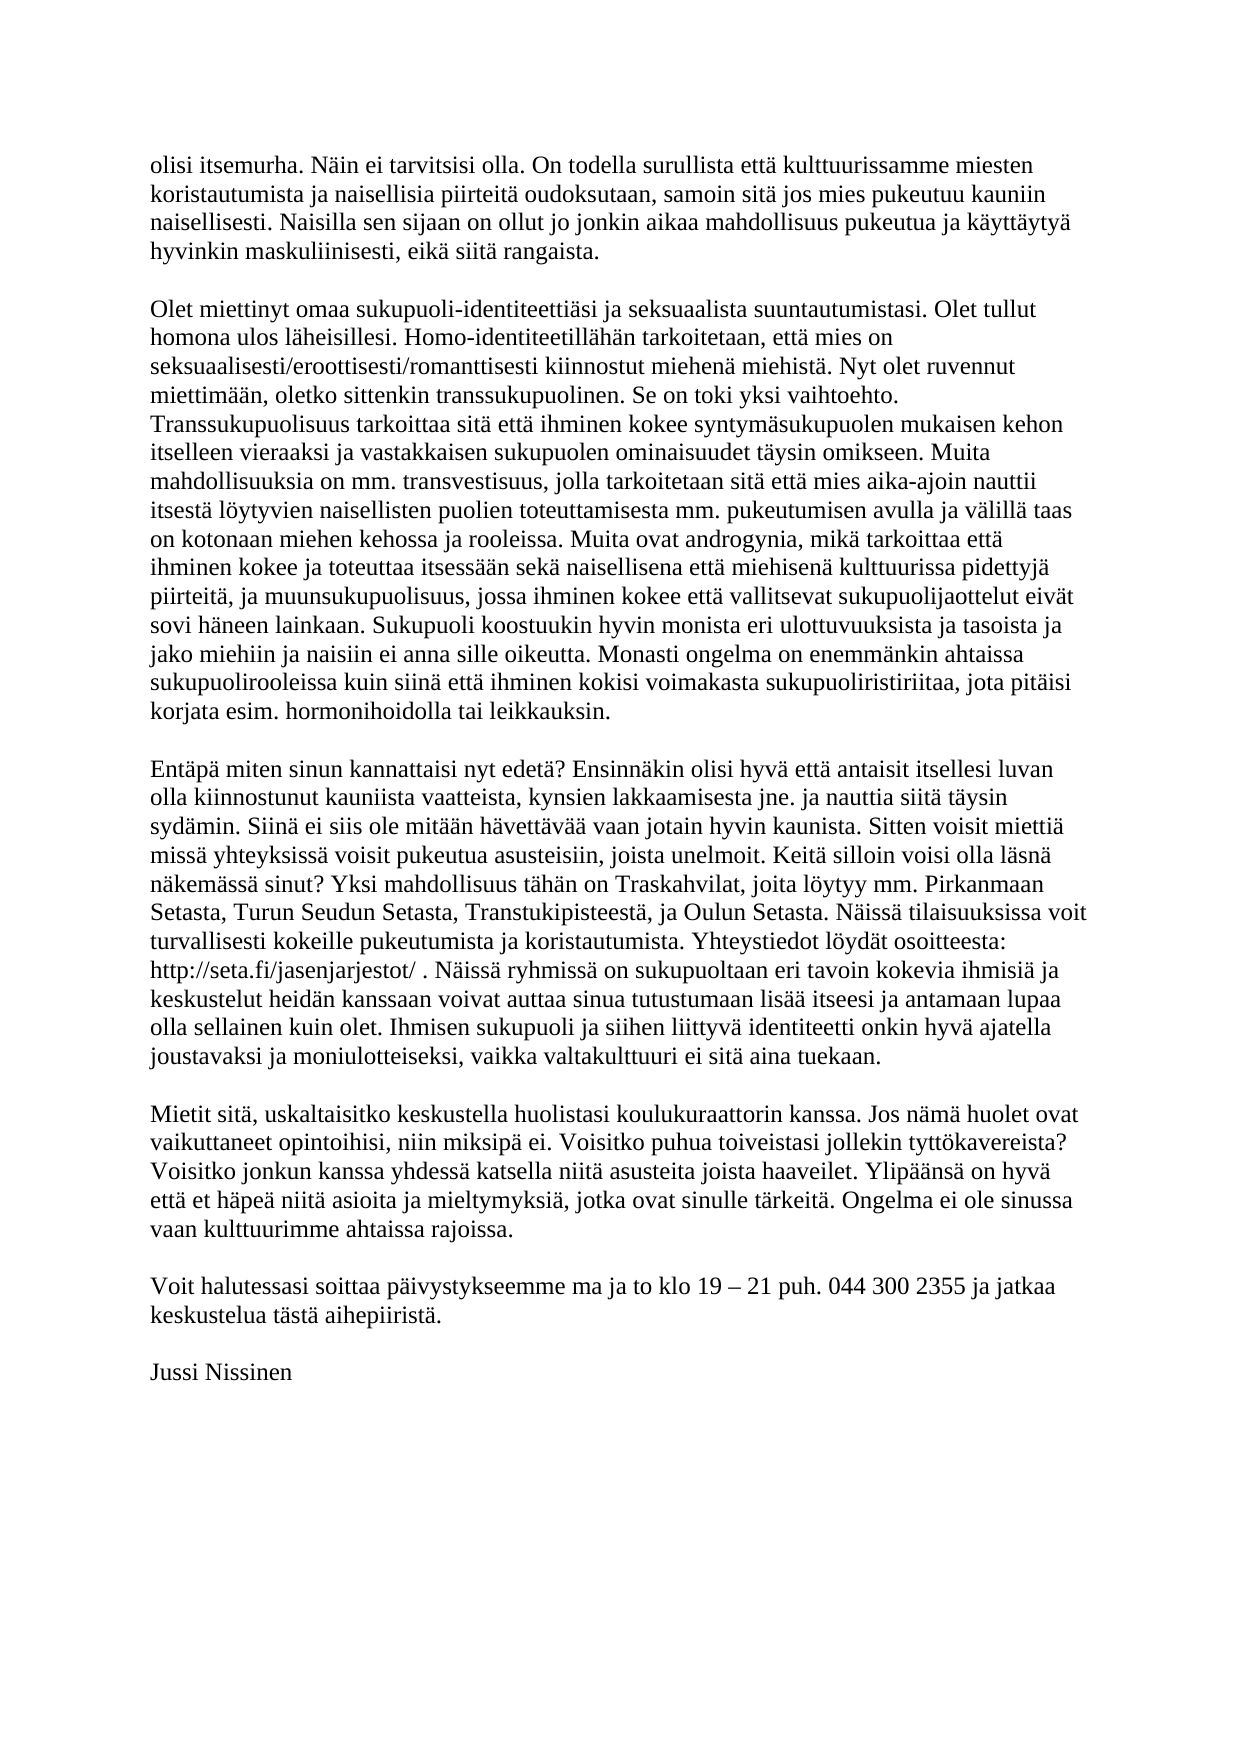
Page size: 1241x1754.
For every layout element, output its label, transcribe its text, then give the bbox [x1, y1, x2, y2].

text olisi itsemurha. Näin ei tarvitsisi olla. On todella surullista että kulttuurissamme miesten koristautumista ja naisellisia piirteitä oudoksutaan, samoin sitä jos mies pukeutuu kauniin naisellisesti. Naisilla sen sijaan on ollut jo jonkin aikaa mahdollisuus pukeutua ja käyttäytyä hyvinkin maskuliinisesti, eikä siitä rangaista. Olet miettinyt omaa sukupuoli-identiteettiäsi ja seksuaalista suuntautumistasi. Olet tullut homona ulos läheisillesi. Homo-identiteetillähän tarkoitetaan, että mies on seksuaalisesti/eroottisesti/romanttisesti kiinnostut miehenä miehistä. Nyt olet ruvennut miettimään, oletko sittenkin transsukupuolinen. Se on toki yksi vaihtoehto. Transsukupuolisuus tarkoittaa sitä että ihminen kokee syntymäsukupuolen mukaisen kehon itselleen vieraaksi ja vastakkaisen sukupuolen ominaisuudet täysin omikseen. Muita mahdollisuuksia on mm. transvestisuus, jolla tarkoitetaan sitä että mies aika-ajoin nauttii itsestä löytyvien naisellisten puolien toteuttamisesta mm. pukeutumisen avulla ja välillä taas on kotonaan miehen kehossa ja rooleissa. Muita ovat androgynia, mikä tarkoittaa että ihminen kokee ja toteuttaa itsessään sekä naisellisena että miehisenä kulttuurissa pidettyjä piirteitä, ja muunsukupuolisuus, jossa ihminen kokee että vallitsevat sukupuolijaottelut eivät sovi häneen lainkaan. Sukupuoli koostuukin hyvin monista eri ulottuvuuksista ja tasoista ja jako miehiin ja naisiin ei anna sille oikeutta. Monasti ongelma on enemmänkin ahtaissa sukupuolirooleissa kuin siinä että ihminen kokisi voimakasta sukupuoliristiriitaa, jota pitäisi korjata esim. hormonihoidolla tai leikkauksin. Entäpä miten sinun kannattaisi nyt edetä? Ensinnäkin olisi hyvä että antaisit itsellesi luvan olla kiinnostunut kauniista vaatteista, kynsien lakkaamisesta jne. ja nauttia siitä täysin sydämin. Siinä ei siis ole mitään hävettävää vaan jotain hyvin kaunista. Sitten voisit miettiä missä yhteyksissä voisit pukeutua asusteisiin, joista unelmoit. Keitä silloin voisi olla läsnä näkemässä sinut? Yksi mahdollisuus tähän on Traskahvilat, joita löytyy mm. Pirkanmaan Setasta, Turun Seudun Setasta, Transtukipisteestä, ja Oulun Setasta. Näissä tilaisuuksissa voit turvallisesti kokeille pukeutumista ja koristautumista. Yhteystiedot löydät osoitteesta: http://seta.fi/jasenjarjestot/ . Näissä ryhmissä on sukupuoltaan eri tavoin kokevia ihmisiä ja keskustelut heidän kanssaan voivat auttaa sinua tutustumaan lisää itseesi ja antamaan lupaa olla sellainen kuin olet. Ihmisen sukupuoli ja siihen liittyvä identiteetti onkin hyvä ajatella joustavaksi ja moniulotteiseksi, vaikka valtakulttuuri ei sitä aina tuekaan. Mietit sitä, uskaltaisitko keskustella huolistasi koulukuraattorin kanssa. Jos nämä huolet ovat vaikuttaneet opintoihisi, niin miksipä ei. Voisitko puhua toiveistasi jollekin tyttökavereista? Voisitko jonkun kanssa yhdessä katsella niitä asusteita joista haaveilet. Ylipäänsä on hyvä että et häpeä niitä asioita ja mieltymyksiä, jotka ovat sinulle tärkeitä. Ongelma ei ole sinussa vaan kulttuurimme ahtaissa rajoissa. Voit halutessasi soittaa päivystykseemme ma ja to klo 19 – 21 puh. 044 300 2355 ja jatkaa keskustelua tästä aihepiiristä. Jussi Nissinen [150, 150, 1090, 1386]
